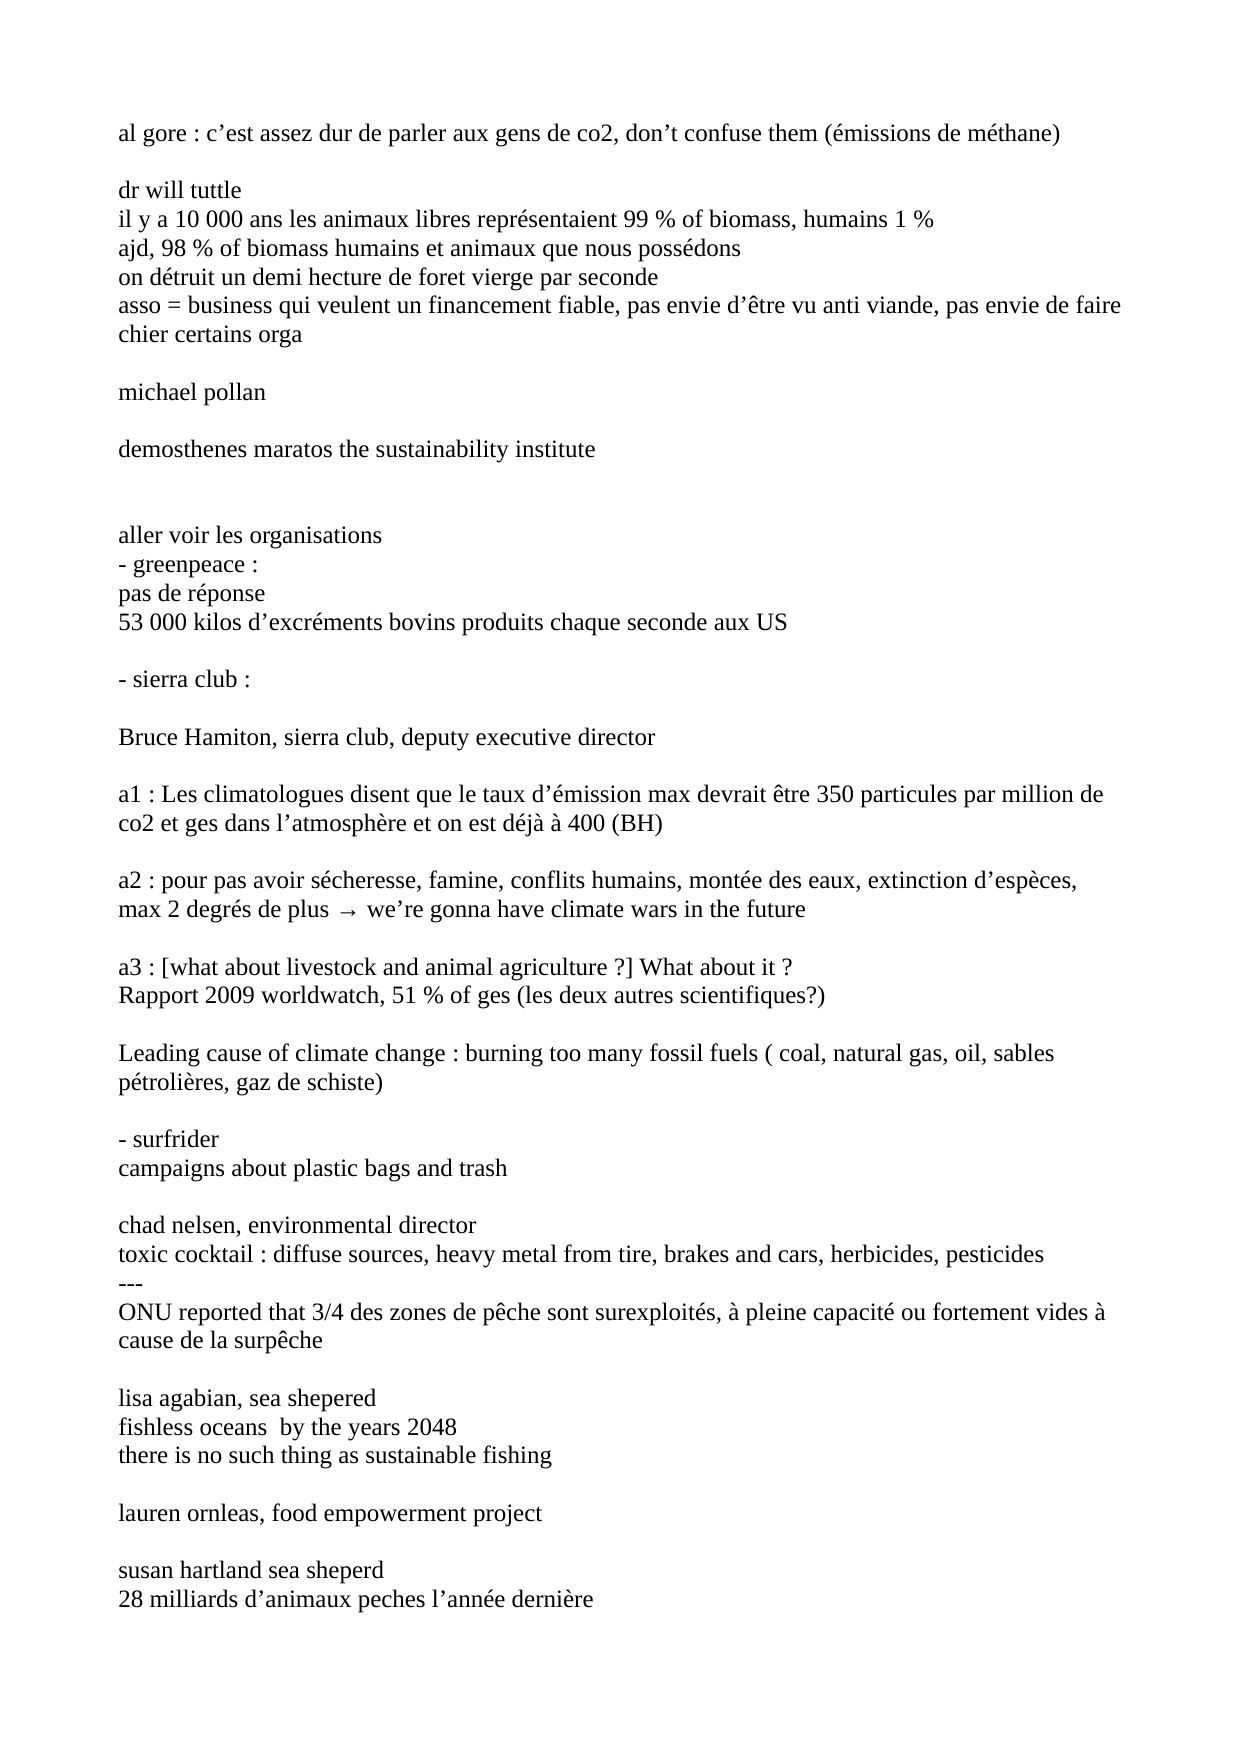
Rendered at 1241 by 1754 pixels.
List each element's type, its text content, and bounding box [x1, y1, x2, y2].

text 28 milliards d’animaux peches l’année dernière [118, 1584, 1122, 1613]
text - surfrider [118, 1124, 1122, 1153]
text dr will tuttle [118, 176, 1122, 204]
text a3 : [what about livestock and animal agriculture ?] What about it ? [118, 952, 1122, 981]
text chad nelsen, environmental director [118, 1211, 1122, 1239]
text campaigns about plastic bags and trash [118, 1153, 1122, 1182]
text al gore : c’est assez dur de parler aux gens de co2, don’t confuse them (émissions de méthane) [118, 118, 1122, 147]
text Rapport 2009 worldwatch, 51 % of ges (les deux autres scientifiques?) [118, 981, 1122, 1009]
text aller voir les organisations [118, 521, 1122, 549]
text a2 : pour pas avoir sécheresse, famine, conflits humains, montée des eaux, extinction d’espèces, max 2 degrés de plus → we’re gonna have climate wars in the future [118, 866, 1122, 923]
text Bruce Hamiton, sierra club, deputy executive director [118, 722, 1122, 751]
text Leading cause of climate change : burning too many fossil fuels ( coal, natural gas, oil, sables pétrolières, gaz de schiste) [118, 1038, 1122, 1096]
text 53 000 kilos d’excréments bovins produits chaque seconde aux US [118, 607, 1122, 636]
text il y a 10 000 ans les animaux libres représentaient 99 % of biomass, humains 1 % [118, 204, 1122, 233]
text toxic cocktail : diffuse sources, heavy metal from tire, brakes and cars, herbicides, pesticides [118, 1239, 1122, 1268]
text lisa agabian, sea shepered [118, 1383, 1122, 1412]
text - greenpeace : [118, 549, 1122, 578]
text fishless oceans by the years 2048 [118, 1412, 1122, 1441]
text --- [118, 1268, 1122, 1297]
text ajd, 98 % of biomass humains et animaux que nous possédons [118, 233, 1122, 262]
text lauren ornleas, food empowerment project [118, 1498, 1122, 1527]
text michael pollan [118, 377, 1122, 406]
text there is no such thing as sustainable fishing [118, 1441, 1122, 1469]
text on détruit un demi hecture de foret vierge par seconde [118, 262, 1122, 291]
text susan hartland sea sheperd [118, 1556, 1122, 1584]
text ONU reported that 3/4 des zones de pêche sont surexploités, à pleine capacité ou fortement vides à cause de la surpêche [118, 1297, 1122, 1354]
text asso = business qui veulent un financement fiable, pas envie d’être vu anti viande, pas envie de faire chier certains orga [118, 291, 1122, 348]
text demosthenes maratos the sustainability institute [118, 434, 1122, 463]
text - sierra club : [118, 664, 1122, 693]
text pas de réponse [118, 578, 1122, 607]
text a1 : Les climatologues disent que le taux d’émission max devrait être 350 particules par million de co2 et ges dans l’atmosphère et on est déjà à 400 (BH) [118, 779, 1122, 837]
